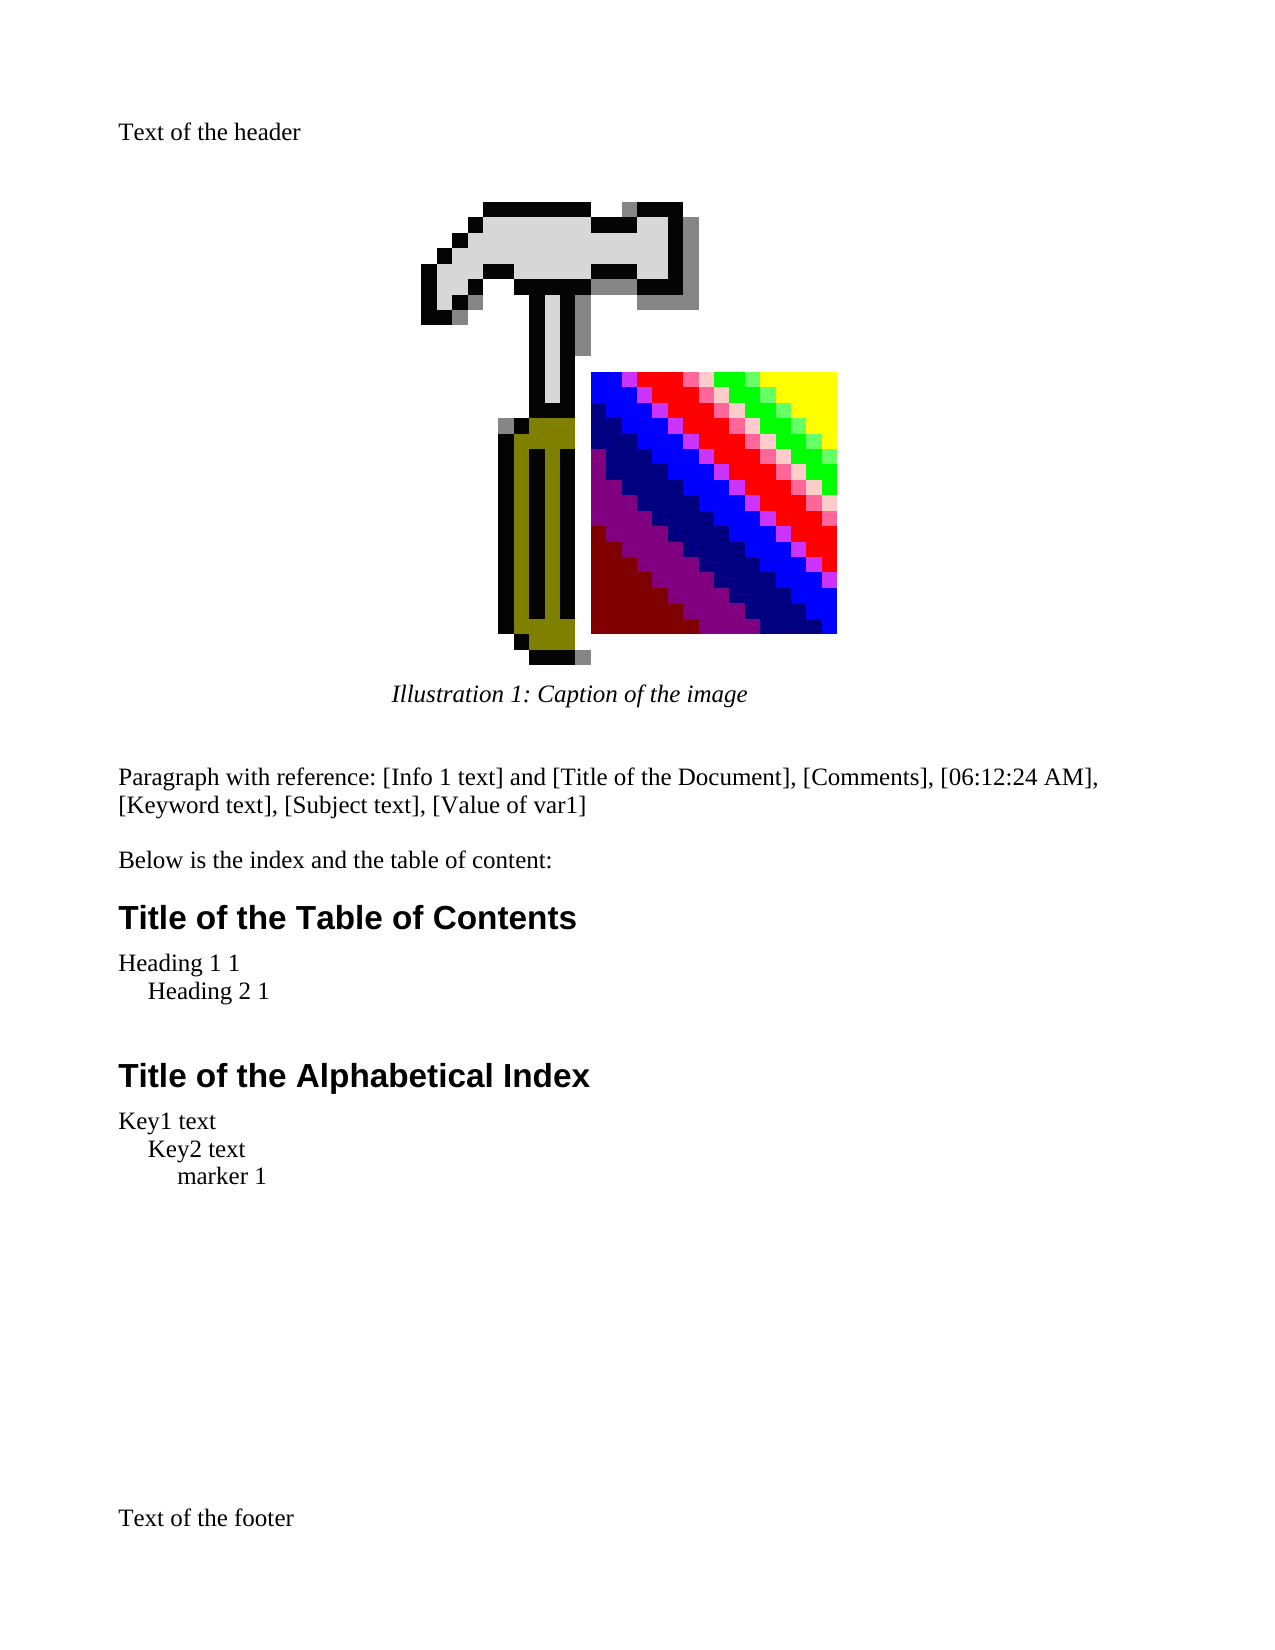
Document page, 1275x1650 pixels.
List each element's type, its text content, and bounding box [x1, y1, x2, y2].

picture [391, 187, 884, 681]
text Key1 text [118, 1107, 1157, 1135]
text marker 1 [177, 1162, 1157, 1190]
text Key2 text [148, 1135, 1157, 1162]
subtitle Title of the Table of Contents [118, 899, 1157, 937]
text Heading 1 1 [118, 949, 1157, 977]
text Heading 2 1 [148, 977, 1157, 1004]
text Paragraph with reference: [Info 1 text] and [Title of the Document], [Comments], [06:12:24 AM], [Keyword text], [Subject text], [Value of var1] [118, 763, 1157, 819]
text Illustration 1: Caption of the image [391, 681, 884, 708]
text Below is the index and the table of content: [118, 847, 1157, 874]
subtitle Title of the Alphabetical Index [118, 1057, 1157, 1094]
